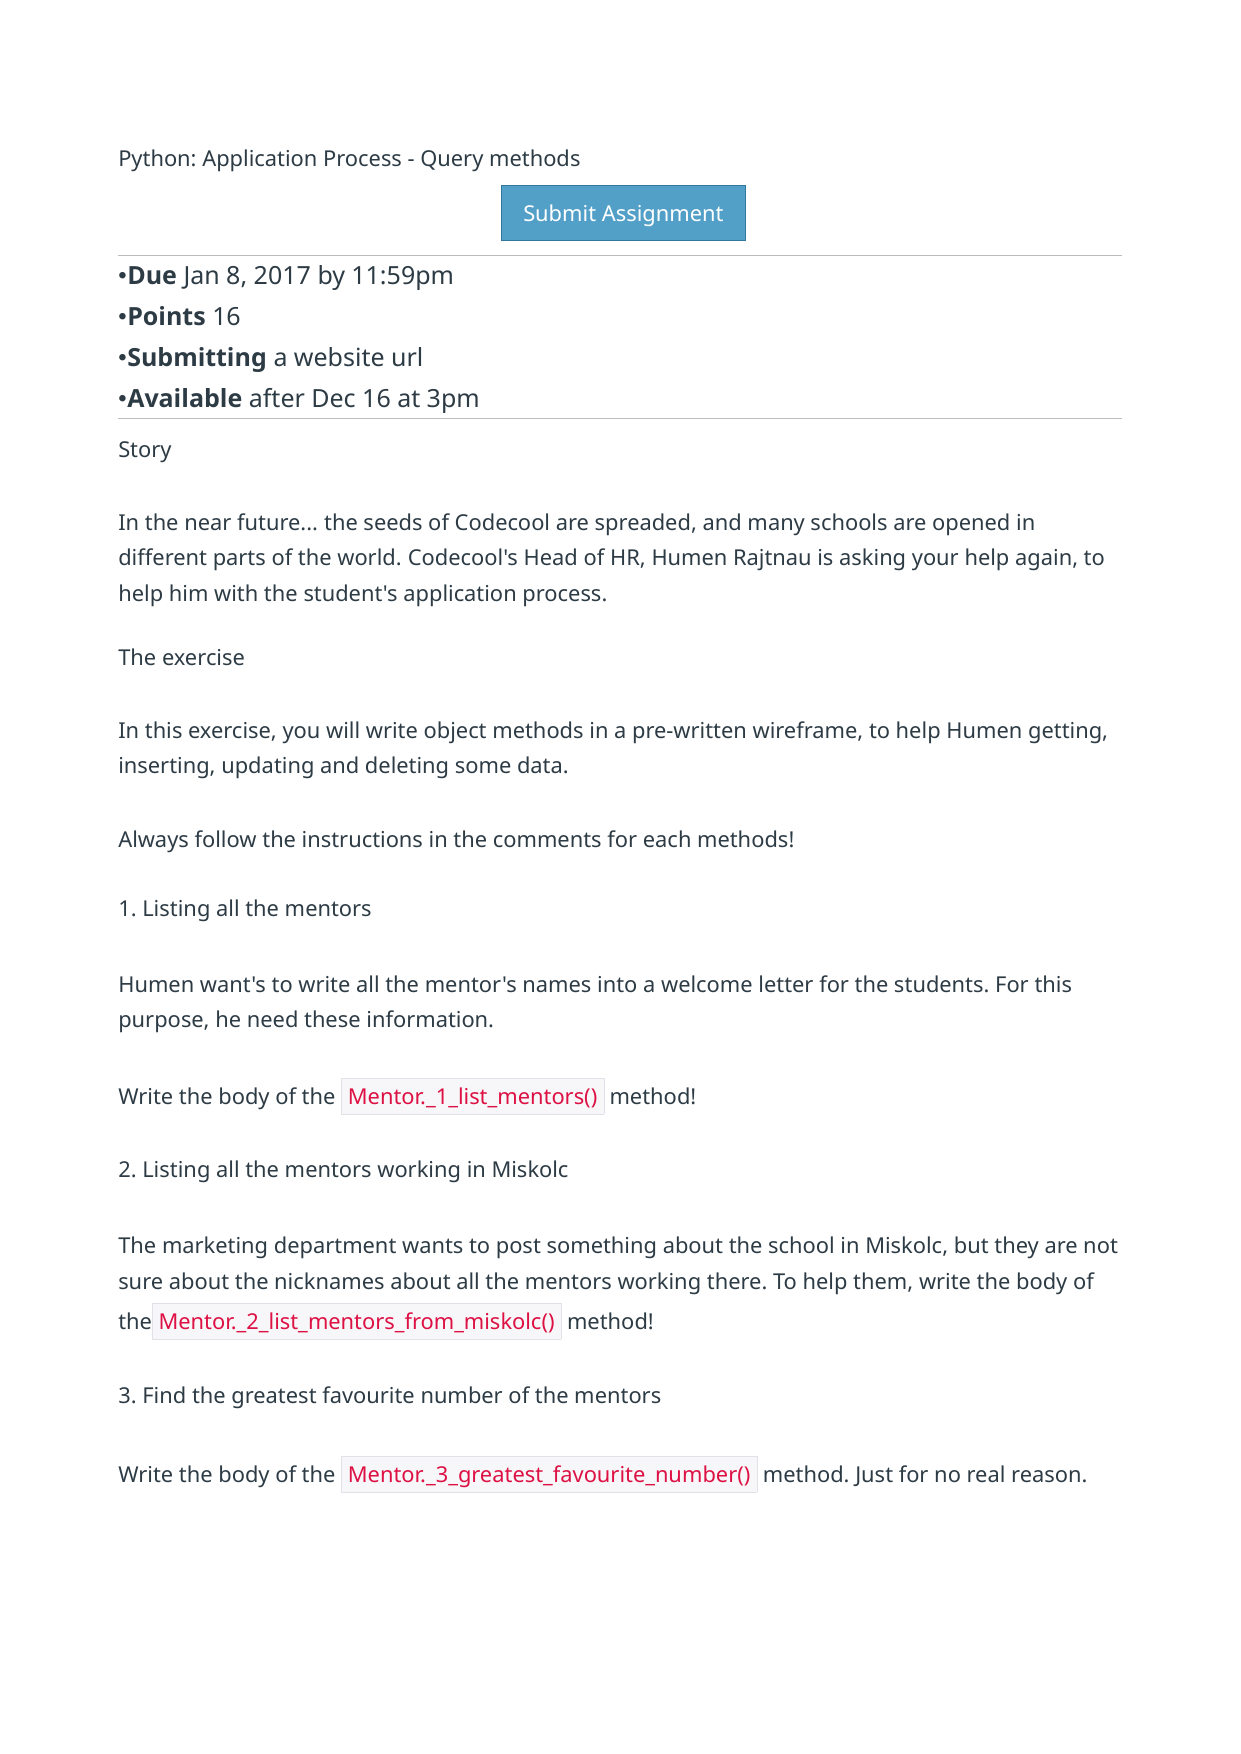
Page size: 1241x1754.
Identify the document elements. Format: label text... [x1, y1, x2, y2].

text Mentor._3_greatest_favourite_number() [342, 1457, 757, 1492]
subtitle Story [118, 434, 1122, 463]
list Points 16 [118, 296, 1122, 333]
text In this exercise, you will write object methods in a pre-written wireframe, to help Humen getting, inserting, updating and deleting some data. [118, 715, 1122, 780]
text In the near future... the seeds of Codecool are spreaded, and many schools are opened in different parts of the world. Codecool's Head of HR, Humen Rajtnau is asking your help again, to help him with the student's application process. [118, 507, 1122, 608]
text Write the body of the [118, 1078, 341, 1114]
text Submit Assignment [502, 186, 745, 240]
text method. Just for no real reason. [758, 1456, 1122, 1492]
text Write the body of the [118, 1456, 341, 1492]
subtitle The exercise [118, 642, 1122, 672]
list Available after Dec 16 at 3pm [118, 377, 1122, 418]
subtitle 1. Listing all the mentors [118, 893, 1122, 922]
subtitle Python: Application Process - Query methods [118, 143, 1122, 173]
text method! [605, 1078, 1122, 1114]
text [746, 185, 1122, 240]
subtitle 3. Find the greatest favourite number of the mentors [118, 1380, 1122, 1409]
text Mentor._1_list_mentors() [342, 1079, 604, 1114]
text Humen want's to write all the mentor's names into a welcome letter for the students. For this purpose, he need these information. [118, 969, 1122, 1034]
text [118, 185, 501, 240]
text The marketing department wants to post something about the school in Miskolc, but they are not sure about the nicknames about all the mentors working there. To help them, write the body of theMentor._2_list_mentors_from_miskolc() method! [118, 1230, 1122, 1339]
subtitle 2. Listing all the mentors working in Miskolc [118, 1154, 1122, 1184]
list Submitting a website url [118, 337, 1122, 374]
text Always follow the instructions in the comments for each methods! [118, 824, 1122, 853]
list Due Jan 8, 2017 by 11:59pm [118, 256, 1122, 292]
